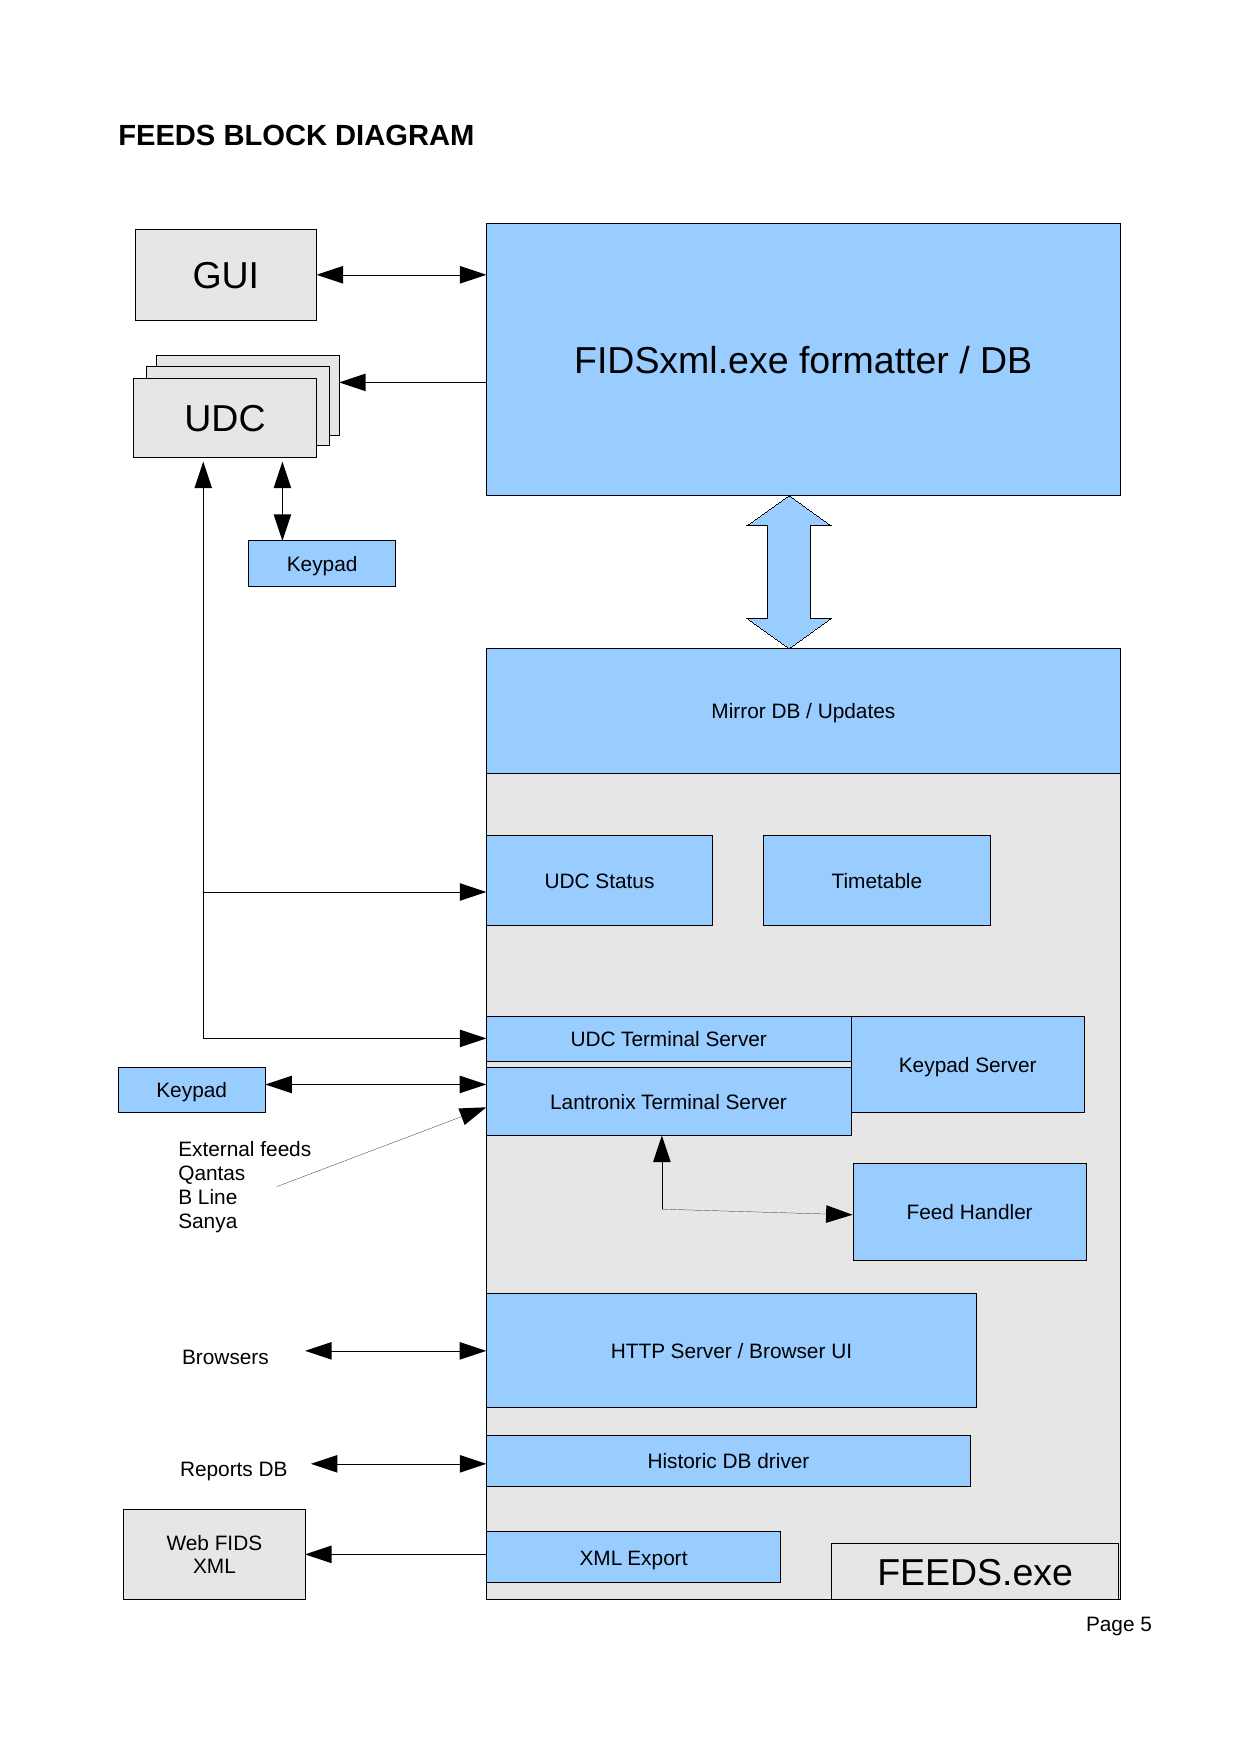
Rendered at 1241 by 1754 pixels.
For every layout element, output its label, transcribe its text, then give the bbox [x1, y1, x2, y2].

text FEEDS BLOCK DIAGRAM [118, 118, 1152, 152]
